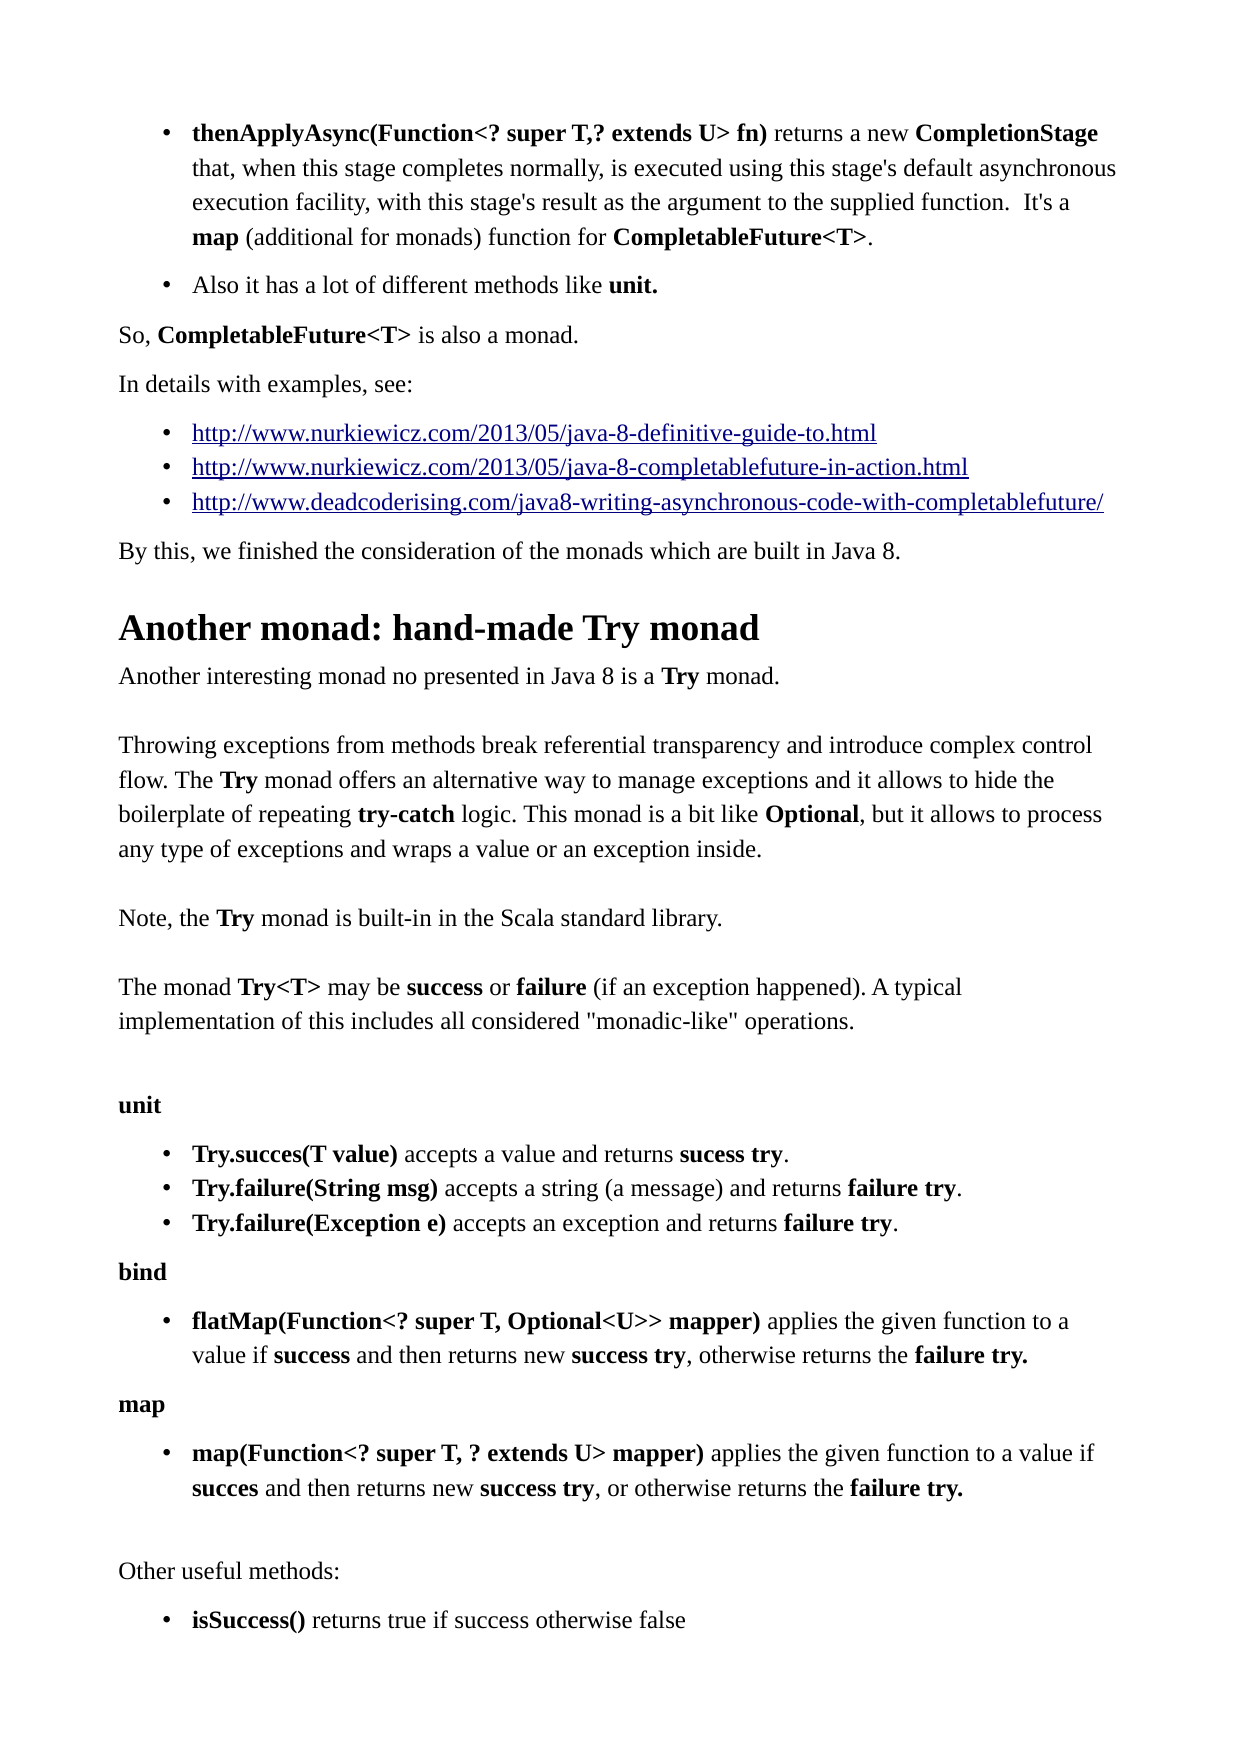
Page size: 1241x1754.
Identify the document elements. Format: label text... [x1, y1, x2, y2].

list http://www.nurkiewicz.com/2013/05/java-8-definitive-guide-to.html [162, 418, 1122, 447]
list thenApplyAsync(Function<? super T,? extends U> fn) returns a new CompletionStage that, when this stage completes normally, is executed using this stage's default asynchronous execution facility, with this stage's result as the argument to the supplied function. It's a map (additional for monads) function for CompletableFuture<T>. [162, 118, 1122, 250]
list map(Function<? super T, ? extends U> mapper) applies the given function to a value if succes and then returns new success try, or otherwise returns the failure try. [162, 1438, 1122, 1502]
list Also it has a lot of different methods like unit. [162, 271, 1122, 299]
list Try.failure(String msg) accepts a string (a message) and returns failure try. [162, 1173, 1122, 1202]
list Try.failure(Exception e) accepts an exception and returns failure try. [162, 1208, 1122, 1236]
text Other useful methods: [118, 1556, 1122, 1585]
list isSuccess() returns true if success otherwise false [162, 1606, 1122, 1634]
text Throwing exceptions from methods break referential transparency and introduce complex control flow. The Try monad offers an alternative way to manage exceptions and it allows to hide the boilerplate of repeating try-catch logic. This monad is a bit like Optional, but it allows to process any type of exceptions and wraps a value or an exception inside. [118, 730, 1122, 862]
text unit [118, 1090, 1122, 1118]
text So, CompletableFuture<T> is also a monad. [118, 320, 1122, 348]
text Another interesting monad no presented in Java 8 is a Try monad. [118, 661, 1122, 690]
list flatMap(Function<? super T, Optional<U>> mapper) applies the given function to a value if success and then returns new success try, otherwise returns the failure try. [162, 1306, 1122, 1369]
text By this, we finished the consideration of the monads which are built in Java 8. [118, 536, 1122, 564]
list Try.succes(T value) accepts a value and returns sucess try. [162, 1139, 1122, 1167]
list http://www.deadcoderising.com/java8-writing-asynchronous-code-with-completablefuture/ [162, 487, 1122, 516]
text Note, the Try monad is built-in in the Scala standard library. [118, 903, 1122, 931]
text The monad Try<T> may be success or failure (if an exception happened). A typical implementation of this includes all considered "monadic-like" operations. [118, 972, 1122, 1035]
subtitle Another monad: hand-made Try monad [118, 606, 1122, 649]
text In details with examples, see: [118, 369, 1122, 397]
text map [118, 1389, 1122, 1418]
list http://www.nurkiewicz.com/2013/05/java-8-completablefuture-in-action.html [162, 452, 1122, 481]
text bind [118, 1257, 1122, 1286]
